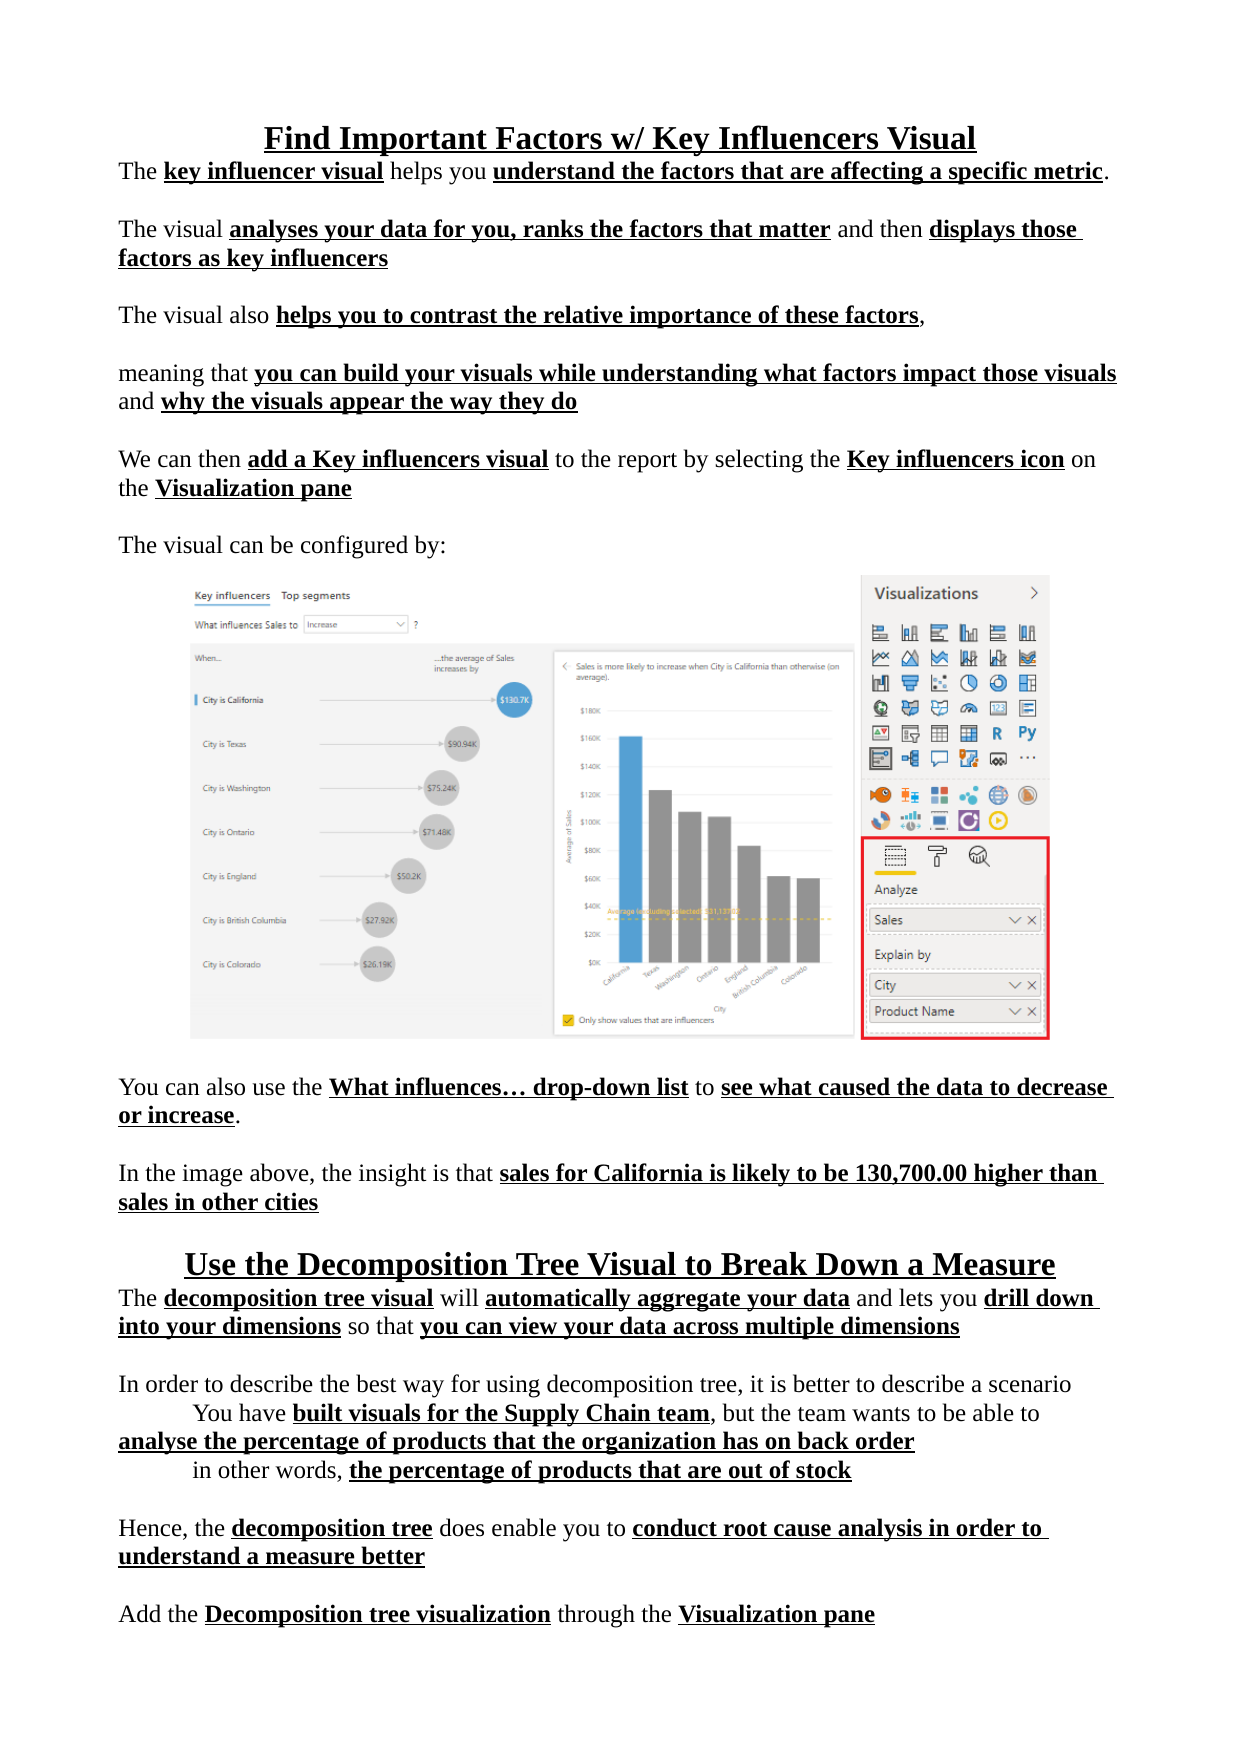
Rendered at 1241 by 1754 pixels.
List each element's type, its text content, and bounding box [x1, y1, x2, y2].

text Hence, the decomposition tree does enable you to conduct root cause analysis in order to understand a measure better [118, 1513, 1122, 1570]
text Use the Decomposition Tree Visual to Break Down a Measure [118, 1244, 1122, 1283]
text The key influencer visual helps you understand the factors that are affecting a specific metric. [118, 156, 1122, 185]
text The visual can be configured by: [118, 530, 1122, 559]
text We can then add a Key influencers visual to the report by selecting the Key influencers icon on the Visualization pane [118, 444, 1122, 501]
picture [185, 575, 1055, 1043]
text The decomposition tree visual will automatically aggregate your data and lets you drill down into your dimensions so that you can view your data across multiple dimensions [118, 1283, 1122, 1340]
text The visual analyses your data for you, ranks the factors that matter and then displays those factors as key influencers [118, 214, 1122, 271]
text in other words, the percentage of products that are out of stock [118, 1455, 1122, 1484]
text In the image above, the insight is that sales for California is likely to be 130,700.00 higher than sales in other cities [118, 1158, 1122, 1216]
text Find Important Factors w/ Key Influencers Visual [118, 118, 1122, 156]
text In order to describe the best way for using decomposition tree, it is better to describe a scenario [118, 1369, 1122, 1398]
text meaning that you can build your visuals while understanding what factors impact those visuals and why the visuals appear the way they do [118, 358, 1122, 415]
text Add the Decomposition tree visualization through the Visualization pane [118, 1599, 1122, 1628]
text You can also use the What influences… drop-down list to see what caused the data to decrease or increase. [118, 1072, 1122, 1129]
text You have built visuals for the Supply Chain team, but the team wants to be able to analyse the percentage of products that the organization has on back order [118, 1398, 1122, 1455]
text The visual also helps you to contrast the relative importance of these factors, [118, 300, 1122, 329]
